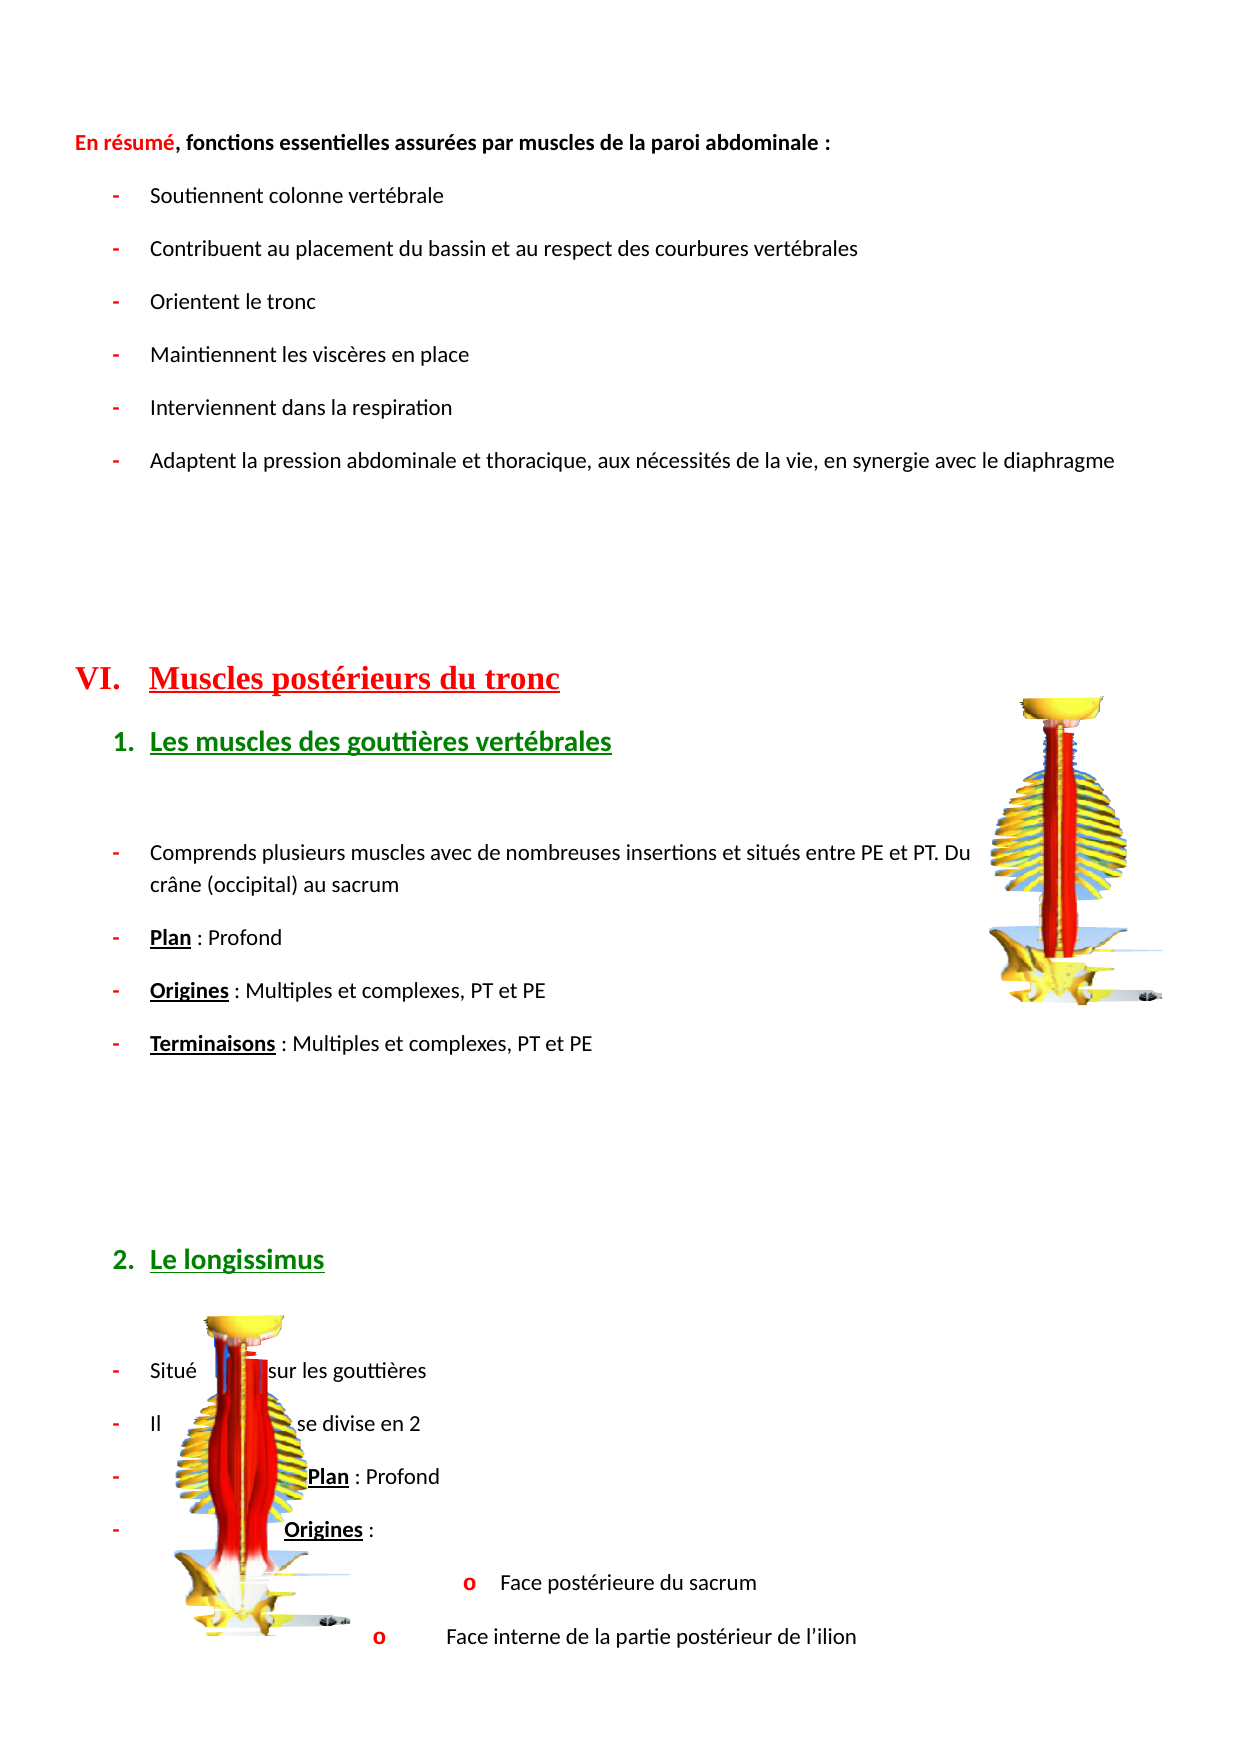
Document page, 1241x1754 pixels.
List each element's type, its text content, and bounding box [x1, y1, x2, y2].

list Contribuent au placement du bassin et au respect des courbures vertébrales [112, 234, 1165, 262]
list [1079, 923, 1165, 951]
list [112, 1515, 216, 1543]
list Il [112, 1409, 208, 1437]
list Origines : [268, 1515, 1165, 1543]
list Face interne de la partie postérieur de l’ilion [187, 1622, 1165, 1652]
list sur les gouttières [246, 1356, 1165, 1384]
list [1079, 976, 1165, 1004]
text En résumé, fonctions essentielles assurées par muscles de la paroi abdominale : [75, 128, 1165, 156]
list [112, 1462, 192, 1490]
list se divise en 2 [285, 1409, 1165, 1437]
list Plan : Profond [306, 1462, 1165, 1490]
list Orientent le tronc [112, 287, 1165, 315]
list [1065, 723, 1165, 759]
list Plan : Profond [112, 923, 1038, 951]
list Terminaisons : Multiples et complexes, PT et PE [112, 1029, 1165, 1057]
list Interviennent dans la respiration [112, 393, 1165, 421]
list Face postérieure du sacrum [251, 1568, 1165, 1597]
list Situé [112, 1356, 216, 1384]
list [1100, 838, 1165, 898]
list Maintiennent les viscères en place [112, 340, 1165, 368]
list Le longissimus [112, 1241, 1165, 1277]
text VI. Muscles postérieurs du tronc [75, 658, 1165, 697]
list Adaptent la pression abdominale et thoracique, aux nécessités de la vie, en synergie avec le diaphragme [112, 446, 1165, 474]
list Origines : Multiples et complexes, PT et PE [112, 976, 1077, 1004]
list Soutiennent colonne vertébrale [112, 181, 1165, 209]
list Comprends plusieurs muscles avec de nombreuses insertions et situés entre PE et PT. Du crâne (occipital) au sacrum [112, 838, 1041, 898]
list Les muscles des gouttières vertébrales [112, 723, 1045, 759]
